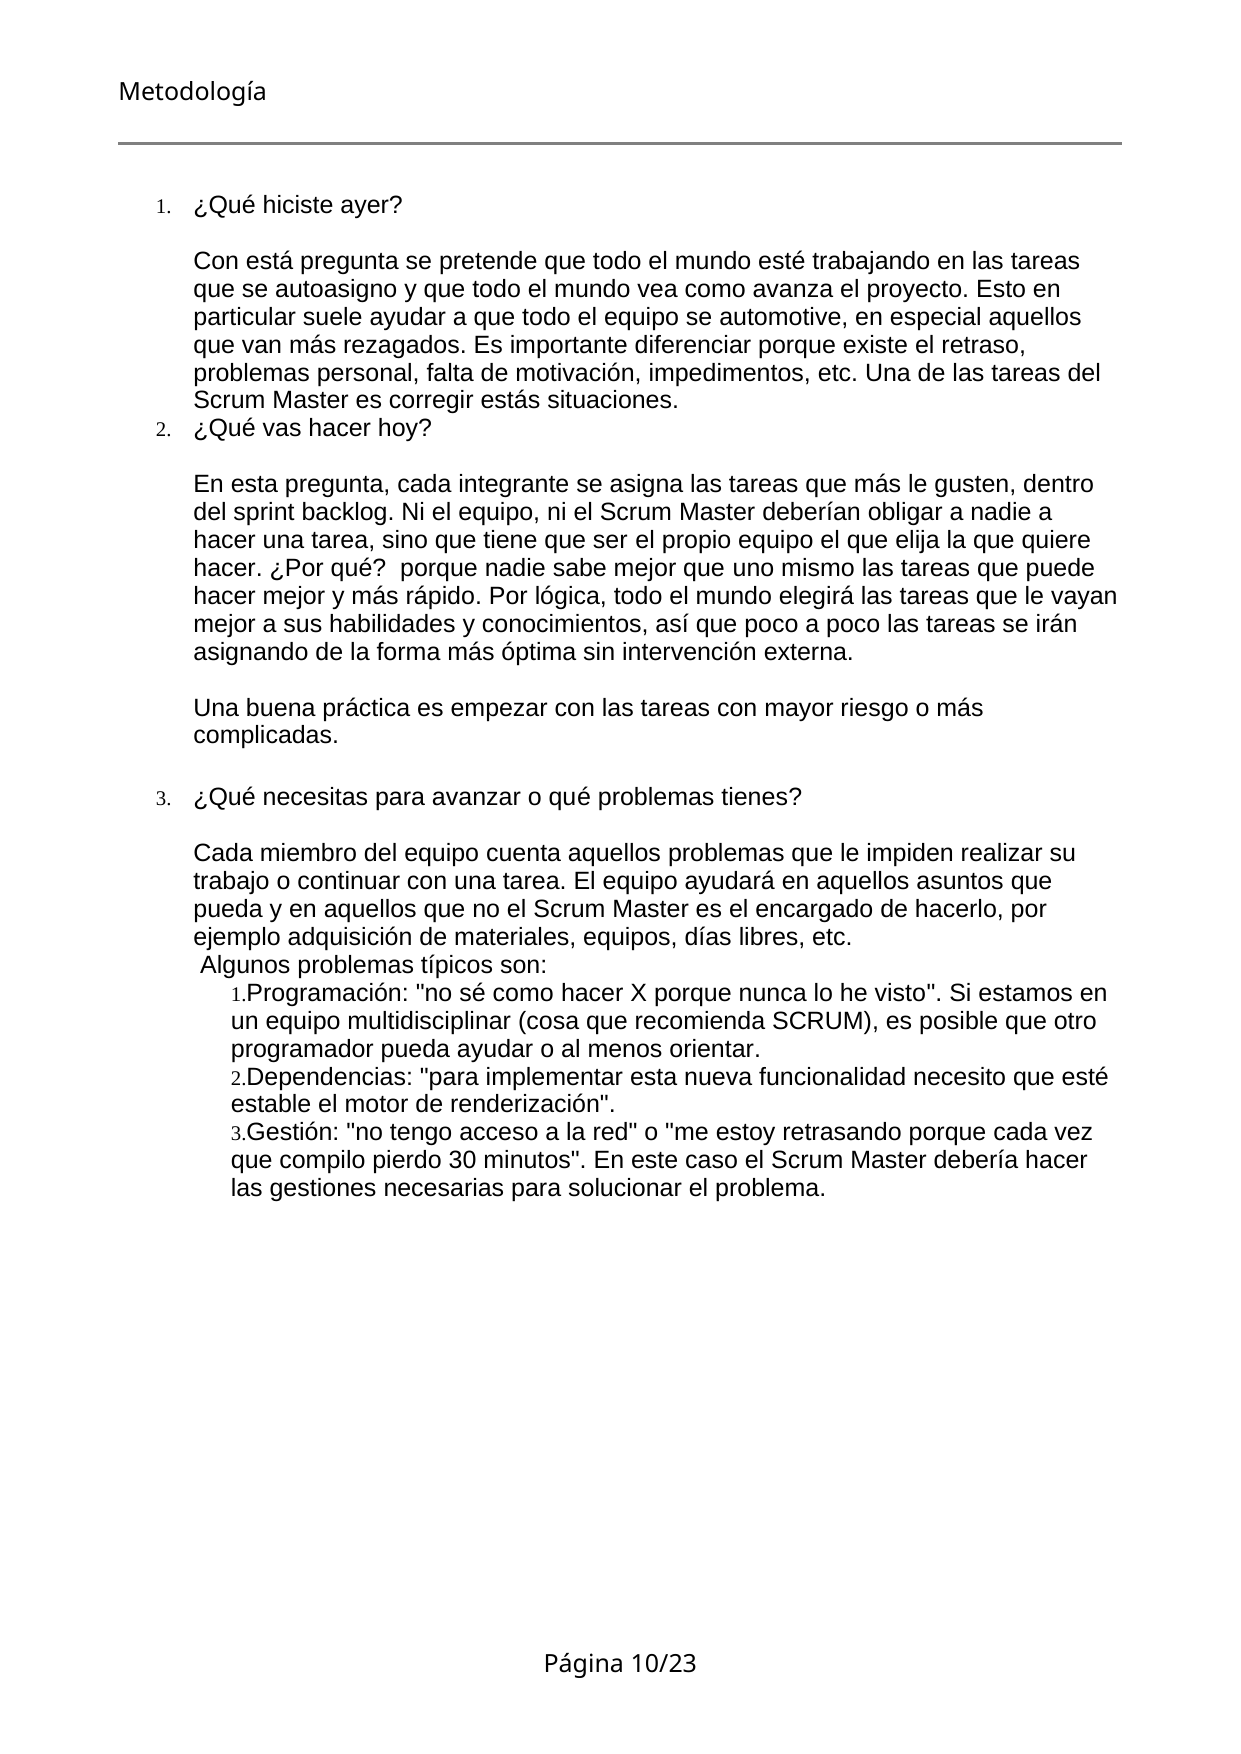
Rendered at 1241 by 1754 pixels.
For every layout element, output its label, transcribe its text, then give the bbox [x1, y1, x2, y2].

list ¿Qué vas hacer hoy? En esta pregunta, cada integrante se asigna las tareas que más le gusten, dentro del sprint backlog. Ni el equipo, ni el Scrum Master deberían obligar a nadie a hacer una tarea, sino que tiene que ser el propio equipo el que elija la que quiere hacer. ¿Por qué? porque nadie sabe mejor que uno mismo las tareas que puede hacer mejor y más rápido. Por lógica, todo el mundo elegirá las tareas que le vayan mejor a sus habilidades y conocimientos, así que poco a poco las tareas se irán asignando de la forma más óptima sin intervención externa. Una buena práctica es empezar con las tareas con mayor riesgo o más complicadas. [156, 414, 1122, 783]
list ¿Qué necesitas para avanzar o qué problemas tienes? Cada miembro del equipo cuenta aquellos problemas que le impiden realizar su trabajo o continuar con una tarea. El equipo ayudará en aquellos asuntos que pueda y en aquellos que no el Scrum Master es el encargado de hacerlo, por ejemplo adquisición de materiales, equipos, días libres, etc. Algunos problemas típicos son: [156, 783, 1122, 979]
list Programación: "no sé como hacer X porque nunca lo he visto". Si estamos en un equipo multidisciplinar (cosa que recomienda SCRUM), es posible que otro programador pueda ayudar o al menos orientar. [118, 979, 1122, 1062]
list Gestión: "no tengo acceso a la red" o "me estoy retrasando porque cada vez que compilo pierdo 30 minutos". En este caso el Scrum Master debería hacer las gestiones necesarias para solucionar el problema. [118, 1118, 1122, 1202]
list ¿Qué hiciste ayer? Con está pregunta se pretende que todo el mundo esté trabajando en las tareas que se autoasigno y que todo el mundo vea como avanza el proyecto. Esto en particular suele ayudar a que todo el equipo se automotive, en especial aquellos que van más rezagados. Es importante diferenciar porque existe el retraso, problemas personal, falta de motivación, impedimentos, etc. Una de las tareas del Scrum Master es corregir estás situaciones. [156, 191, 1122, 414]
list Dependencias: "para implementar esta nueva funcionalidad necesito que esté estable el motor de renderización". [118, 1062, 1122, 1118]
